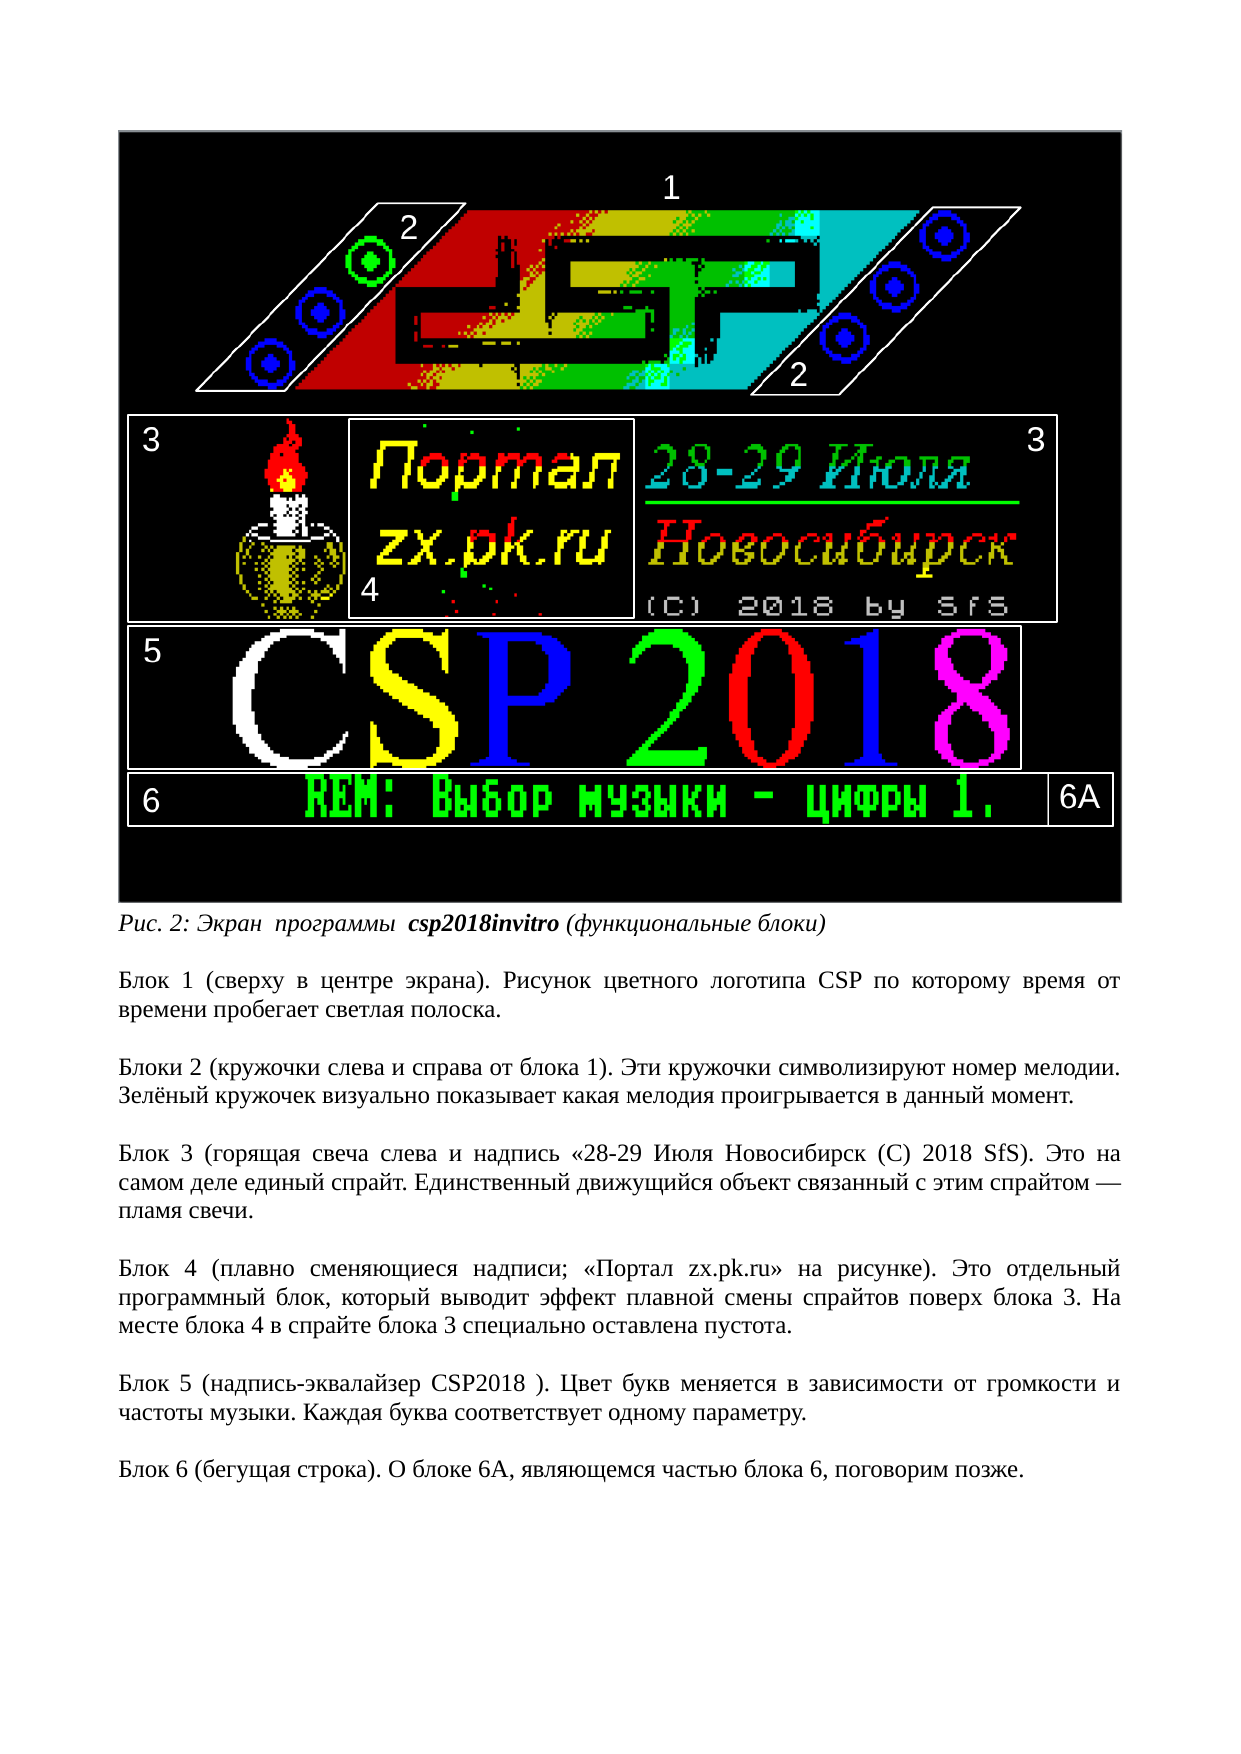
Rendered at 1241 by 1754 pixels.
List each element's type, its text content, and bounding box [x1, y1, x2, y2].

text Рис. 2: Экран программы csp2018invitro (функциональные блоки) [118, 903, 1122, 937]
text Блок 5 (надпись-эквалайзер CSP2018 ). Цвет букв меняется в зависимости от громкости и частоты музыки. Каждая буква соответствует одному параметру. [118, 1368, 1122, 1425]
text Блок 3 (горящая свеча слева и надпись «28-29 Июля Новосибирск (С) 2018 SfS). Это на самом деле единый спрайт. Единственный движущийся объект связанный с этим спрайтом — пламя свечи. [118, 1138, 1122, 1224]
text Блок 4 (плавно сменяющиеся надписи; «Портал zx.pk.ru» на рисунке). Это отдельный программный блок, который выводит эффект плавной смены спрайтов поверх блока 3. На месте блока 4 в спрайте блока 3 специально оставлена пустота. [118, 1253, 1122, 1339]
picture [118, 130, 1123, 903]
text Блок 6 (бегущая строка). О блоке 6А, являющемся частью блока 6, поговорим позже. [118, 1454, 1122, 1483]
text Блоки 2 (кружочки слева и справа от блока 1). Эти кружочки символизируют номер мелодии. Зелёный кружочек визуально показывает какая мелодия проигрывается в данный момент. [118, 1052, 1122, 1109]
text Блок 1 (сверху в центре экрана). Рисунок цветного логотипа CSP по которому время от времени пробегает светлая полоска. [118, 965, 1122, 1023]
